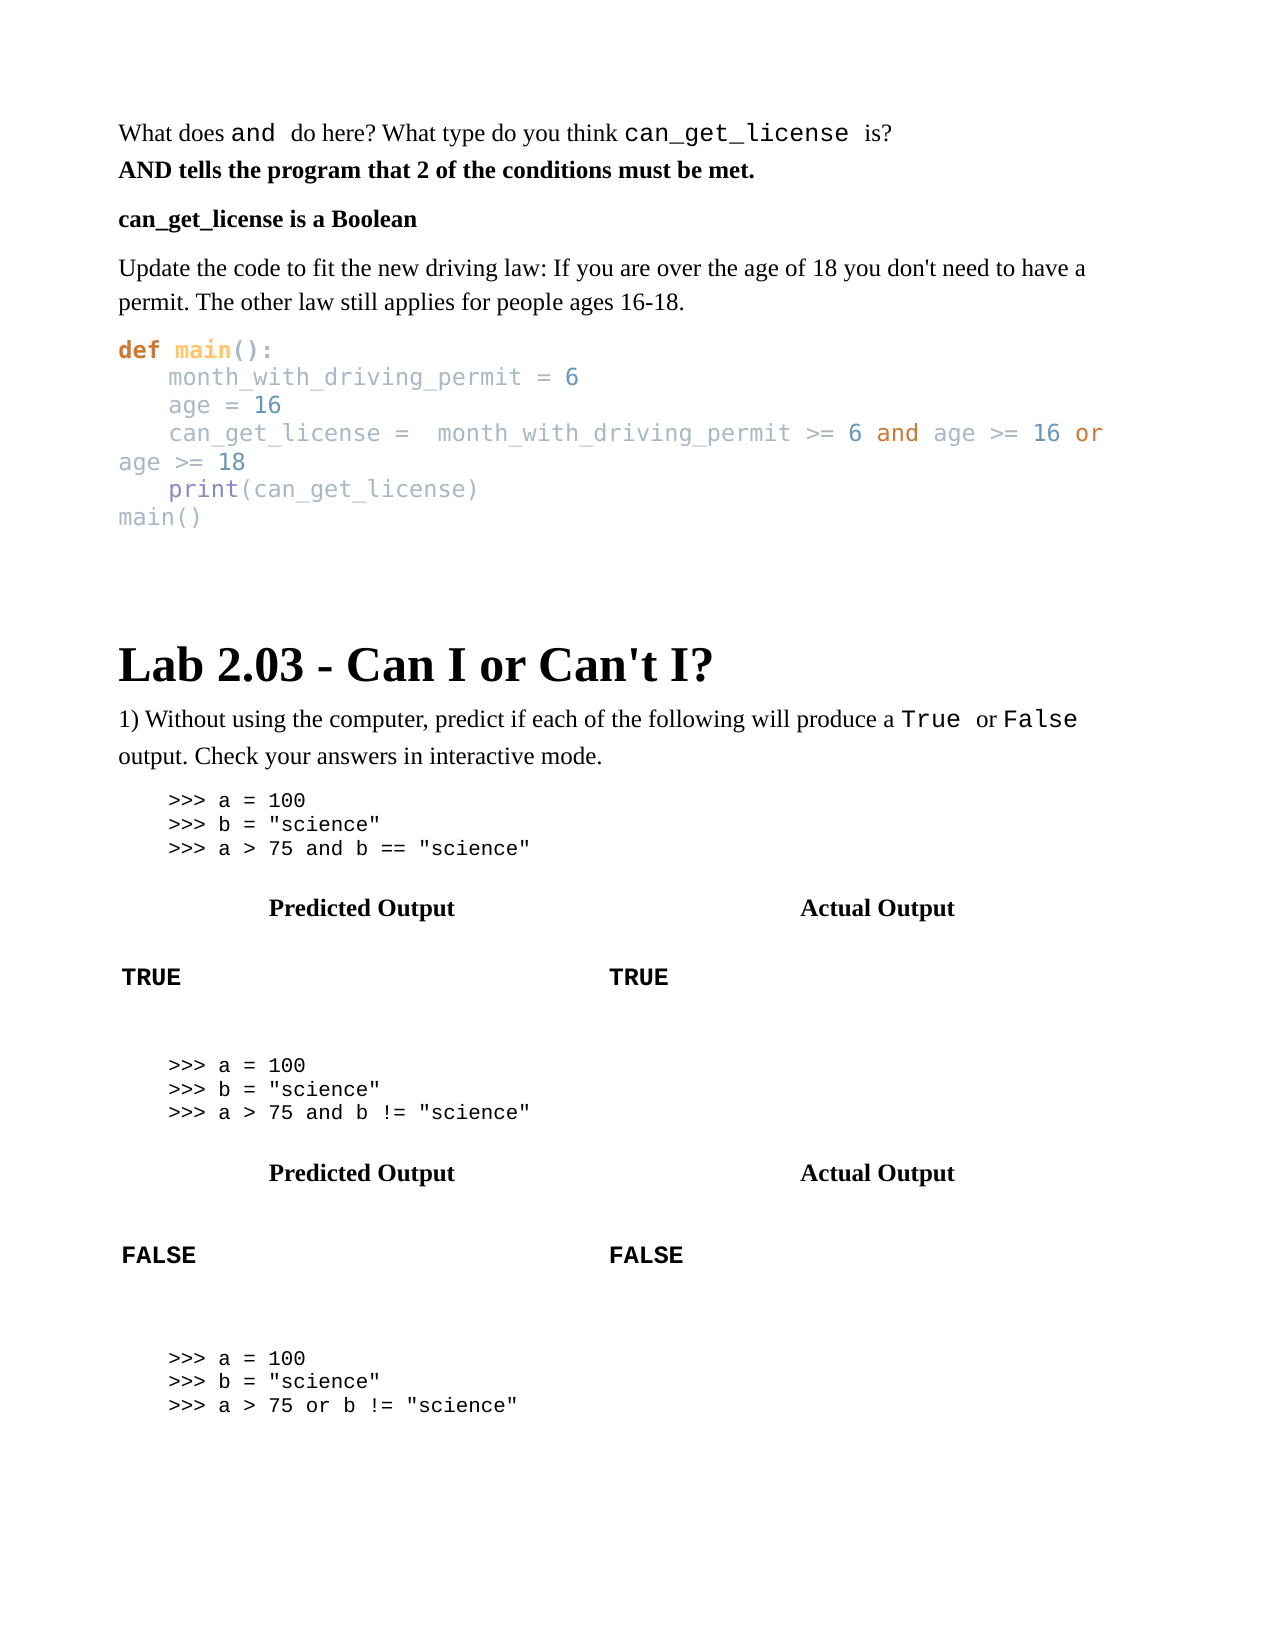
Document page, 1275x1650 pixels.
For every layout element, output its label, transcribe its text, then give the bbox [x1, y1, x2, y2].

text can_get_license is a Boolean [118, 204, 1157, 232]
text >>> a > 75 and b == "science" [118, 837, 1157, 861]
text print(can_get_license) [118, 476, 1157, 504]
table_header Predicted Output [118, 891, 606, 925]
table_cell TRUE [606, 925, 1149, 1031]
text >>> b = "science" [118, 814, 1157, 837]
text def main(): [118, 336, 1157, 364]
text 1) Without using the computer, predict if each of the following will produce a True or False output. Check your answers in interactive mode. [118, 704, 1157, 770]
text age = 16 [118, 392, 1157, 420]
text main() [118, 504, 1157, 531]
text month_with_driving_permit = 6 [118, 364, 1157, 392]
text >>> a > 75 or b != "science" [118, 1395, 1157, 1419]
text What does and do here? What type do you think can_get_license is? AND tells the program that 2 of the conditions must be met. [118, 118, 1157, 183]
table_header Actual Output [606, 1155, 1149, 1190]
table_cell FALSE [118, 1190, 606, 1324]
table_header Actual Output [606, 891, 1149, 925]
text Update the code to fit the new driving law: If you are over the age of 18 you don't need to have a permit. The other law still applies for people ages 16-18. [118, 253, 1157, 316]
text >>> b = "science" [118, 1078, 1157, 1102]
text >>> a = 100 [118, 1055, 1157, 1078]
table_cell TRUE [118, 925, 606, 1031]
text >>> a > 75 and b != "science" [118, 1102, 1157, 1126]
table_header Predicted Output [118, 1155, 606, 1190]
table_cell FALSE [606, 1190, 1149, 1324]
text >>> b = "science" [118, 1371, 1157, 1395]
text can_get_license = month_with_driving_permit >= 6 and age >= 16 or age >= 18 [118, 420, 1157, 476]
subtitle Lab 2.03 - Can I or Can't I? [118, 634, 1157, 692]
text >>> a = 100 [118, 1348, 1157, 1371]
text >>> a = 100 [118, 790, 1157, 814]
